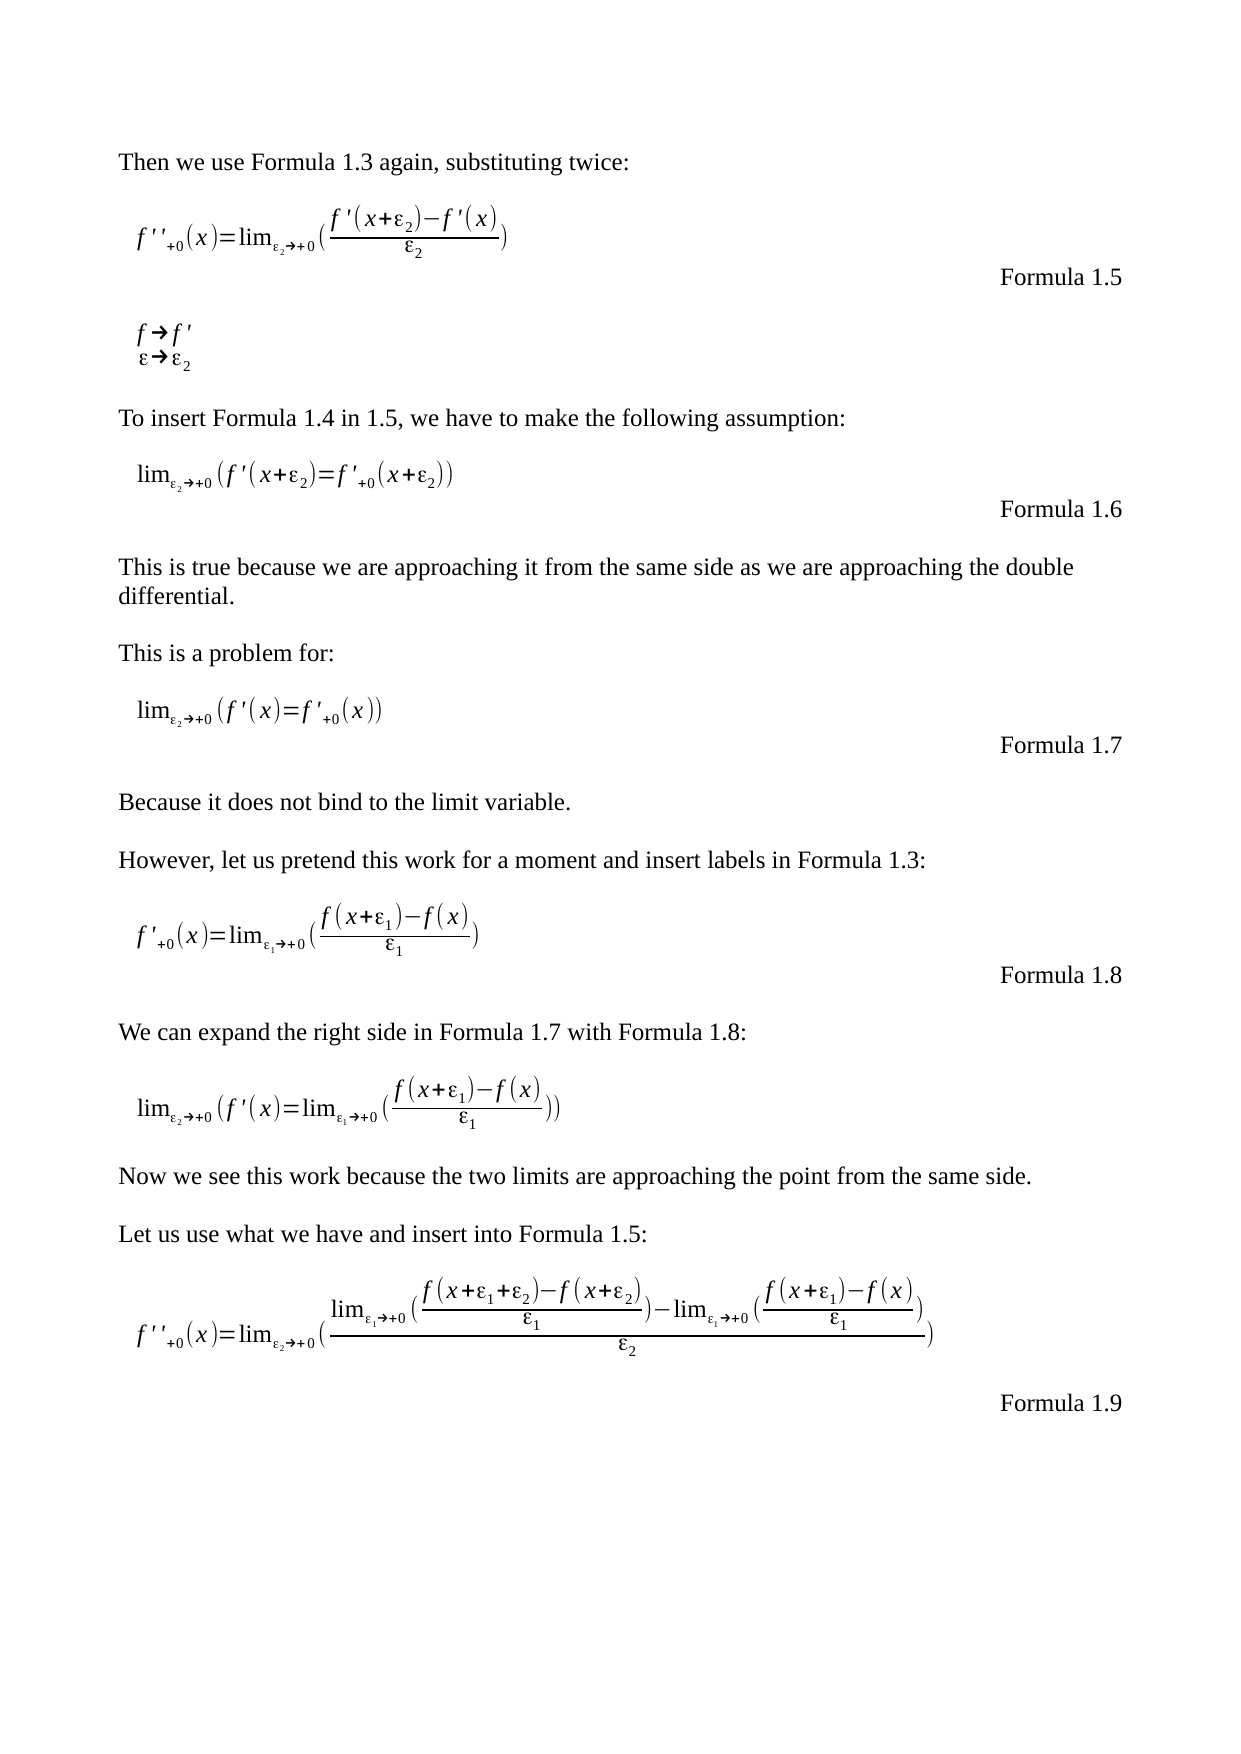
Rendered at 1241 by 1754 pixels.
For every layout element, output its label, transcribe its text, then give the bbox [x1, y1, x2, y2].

text We can expand the right side in Formula 1.7 with Formula 1.8: [118, 1017, 1122, 1046]
text However, let us pretend this work for a moment and insert labels in Formula 1.3: [118, 845, 1122, 874]
text Formula 1.9 [118, 1388, 1122, 1417]
text Formula 1.5 [118, 262, 1122, 291]
text To insert Formula 1.4 in 1.5, we have to make the following assumption: [118, 403, 1122, 432]
text Then we use Formula 1.3 again, substituting twice: [118, 147, 1122, 176]
text Let us use what we have and insert into Formula 1.5: [118, 1219, 1122, 1247]
text Formula 1.7 [118, 730, 1122, 759]
text Because it does not bind to the limit variable. [118, 787, 1122, 816]
text This is a problem for: [118, 638, 1122, 667]
text This is true because we are approaching it from the same side as we are approaching the double differential. [118, 552, 1122, 609]
text Now we see this work because the two limits are approaching the point from the same side. [118, 1161, 1122, 1190]
text Formula 1.6 [118, 494, 1122, 523]
text Formula 1.8 [118, 960, 1122, 989]
